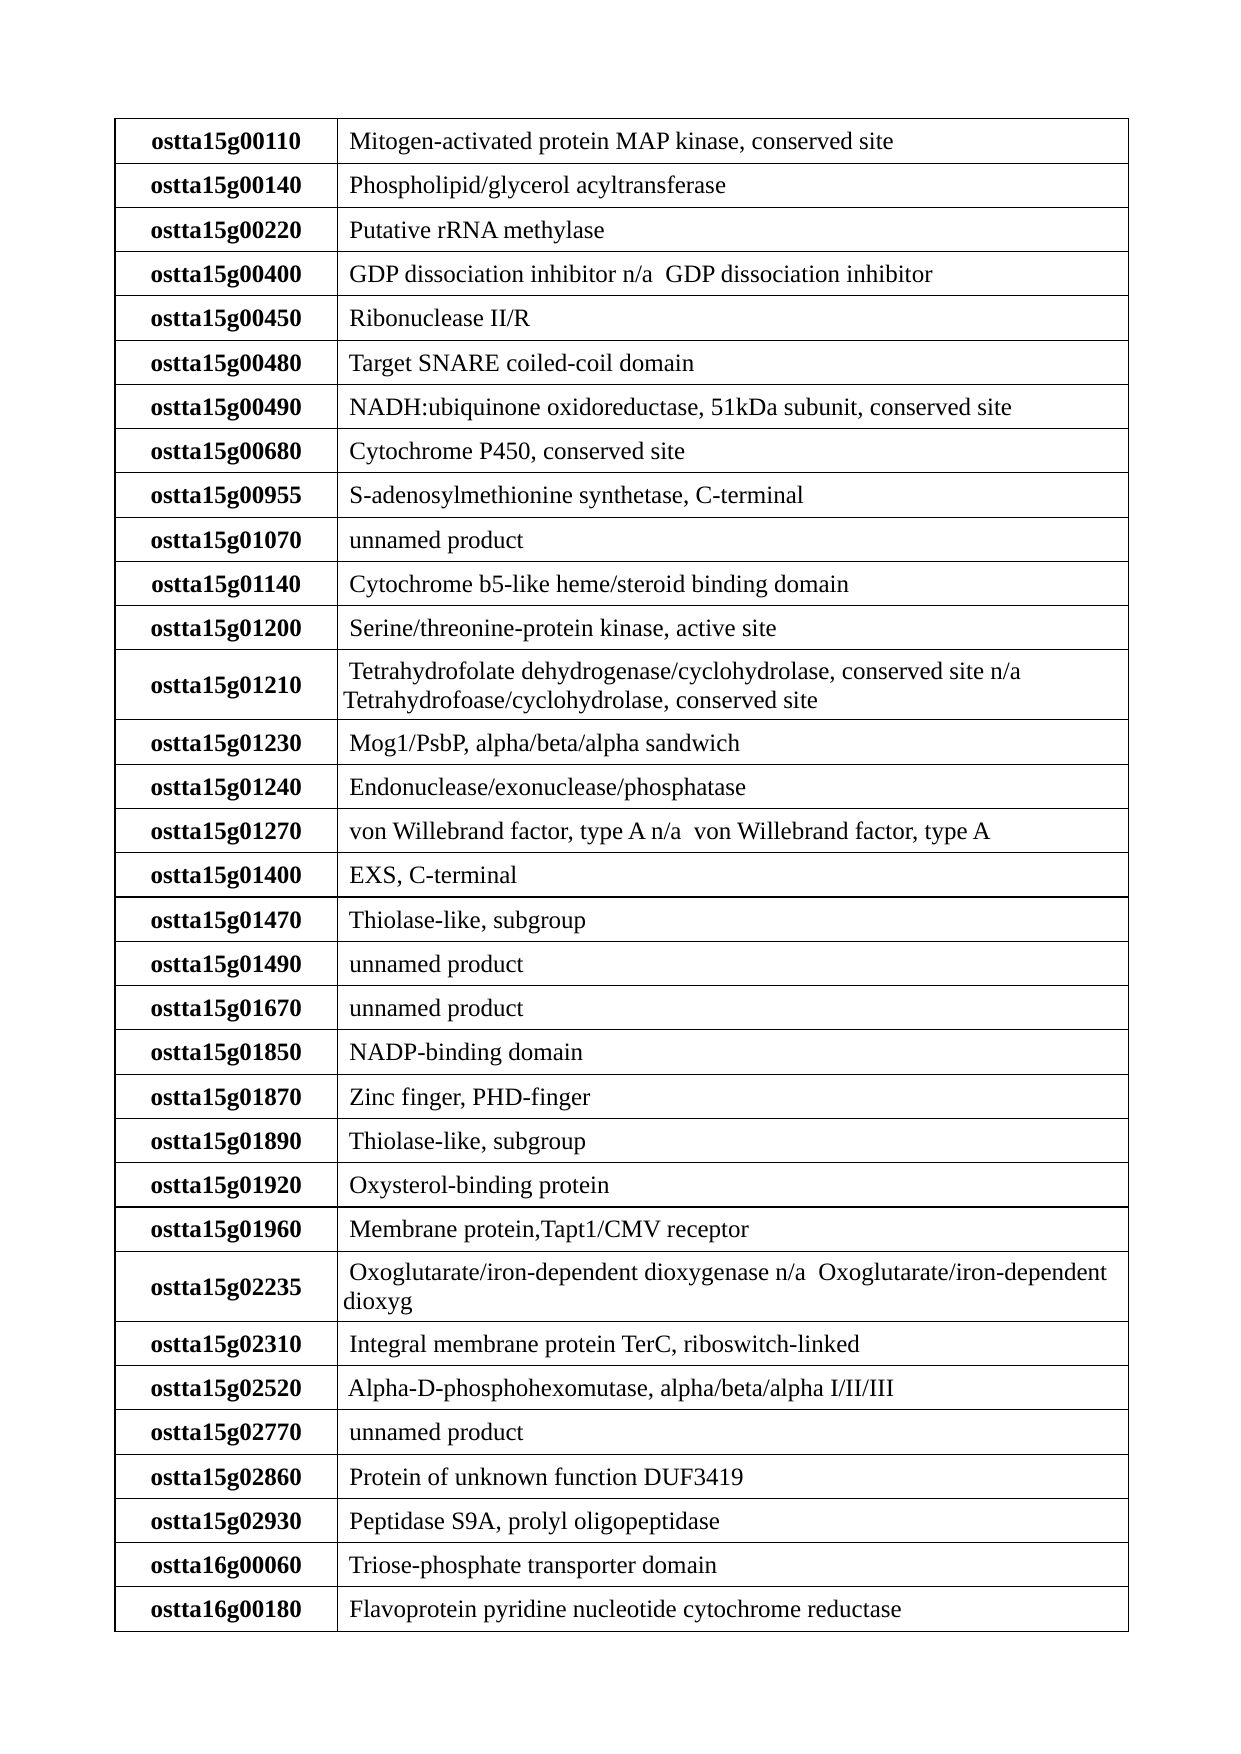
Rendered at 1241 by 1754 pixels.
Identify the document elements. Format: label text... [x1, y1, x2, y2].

table_cell [1129, 163, 1240, 207]
table_cell [1129, 251, 1240, 295]
table_cell [1129, 808, 1240, 852]
table_cell [1129, 1321, 1240, 1365]
table_cell Phospholipid/glycerol acyltransferase [338, 164, 1128, 207]
table_cell [1129, 1542, 1240, 1586]
table_cell ostta15g01470 [116, 898, 337, 941]
table_cell ostta15g00400 [116, 252, 337, 295]
table_cell ostta15g02520 [116, 1366, 337, 1409]
table_cell ostta15g00220 [116, 208, 337, 251]
table_cell ostta15g01670 [116, 986, 337, 1029]
table_cell [1129, 340, 1240, 384]
table_cell NADH:ubiquinone oxidoreductase, 51kDa subunit, conserved site [338, 385, 1128, 428]
table_cell Cytochrome P450, conserved site [338, 429, 1128, 472]
table_cell Cytochrome b5-like heme/steroid binding domain [338, 562, 1128, 605]
table_cell Thiolase-like, subgroup [338, 1119, 1128, 1162]
table_cell Putative rRNA methylase [338, 208, 1128, 251]
table_cell NADP-binding domain [338, 1030, 1128, 1073]
table_cell Ribonuclease II/R [338, 296, 1128, 339]
table_cell ostta15g01870 [116, 1075, 337, 1118]
table_cell [1129, 985, 1240, 1029]
table_cell ostta15g01240 [116, 765, 337, 808]
table_cell ostta15g00955 [116, 473, 337, 517]
table_cell Target SNARE coiled-coil domain [338, 341, 1128, 384]
table_cell ostta15g01230 [116, 720, 337, 764]
table_cell Membrane protein,Tapt1/CMV receptor [338, 1208, 1128, 1251]
table_cell ostta15g01490 [116, 942, 337, 985]
table_cell Protein of unknown function DUF3419 [338, 1455, 1128, 1498]
table_cell S-adenosylmethionine synthetase, C-terminal [338, 473, 1128, 517]
table_cell [1129, 1251, 1240, 1321]
table_cell ostta15g00450 [116, 296, 337, 339]
table_cell Zinc finger, PHD-finger [338, 1075, 1128, 1118]
table_cell Oxysterol-binding protein [338, 1163, 1128, 1206]
table_cell ostta15g02235 [116, 1252, 337, 1321]
table_cell ostta15g01890 [116, 1119, 337, 1162]
table_cell [1129, 295, 1240, 339]
table_cell EXS, C-terminal [338, 853, 1128, 896]
table_cell Triose-phosphate transporter domain [338, 1543, 1128, 1586]
table_cell [1129, 1454, 1240, 1498]
table_cell Oxoglutarate/iron-dependent dioxygenase n/a Oxoglutarate/iron-dependent dioxyg [338, 1252, 1128, 1321]
table_cell ostta15g01200 [116, 606, 337, 649]
table_cell [1129, 719, 1240, 764]
table_cell ostta15g01140 [116, 562, 337, 605]
table_cell [1129, 428, 1240, 472]
table_cell GDP dissociation inhibitor n/a GDP dissociation inhibitor [338, 252, 1128, 295]
table_cell [1129, 207, 1240, 251]
table_cell [1129, 1586, 1240, 1631]
table_cell [1129, 896, 1240, 941]
table_cell [1129, 1498, 1240, 1542]
table_cell unnamed product [338, 986, 1128, 1029]
table_cell [1129, 1206, 1240, 1251]
table_cell Tetrahydrofolate dehydrogenase/cyclohydrolase, conserved site n/a Tetrahydrofoase/cyclohydrolase, conserved site [338, 650, 1128, 719]
table_cell [1129, 1162, 1240, 1206]
table_cell Mitogen-activated protein MAP kinase, conserved site [338, 119, 1128, 162]
table_cell [1129, 517, 1240, 561]
table_cell ostta15g00140 [116, 164, 337, 207]
table_cell ostta16g00180 [116, 1587, 337, 1631]
table_cell [1129, 1029, 1240, 1073]
table_cell ostta15g01210 [116, 650, 337, 719]
table_cell [1129, 1365, 1240, 1409]
table_cell [1129, 1074, 1240, 1118]
table_cell [1129, 764, 1240, 808]
table_cell ostta15g01400 [116, 853, 337, 896]
table_cell Thiolase-like, subgroup [338, 898, 1128, 941]
table_cell [1129, 1409, 1240, 1453]
table_cell ostta15g02860 [116, 1455, 337, 1498]
table_cell ostta15g01920 [116, 1163, 337, 1206]
table_cell [1129, 852, 1240, 896]
table_cell ostta15g00110 [116, 119, 337, 162]
table_cell [1129, 941, 1240, 985]
table_cell ostta15g00480 [116, 341, 337, 384]
table_cell [1129, 605, 1240, 649]
table_cell [1129, 472, 1240, 517]
table_cell unnamed product [338, 942, 1128, 985]
table_cell [1129, 384, 1240, 428]
table_cell ostta15g01850 [116, 1030, 337, 1073]
table_cell Alpha-D-phosphohexomutase, alpha/beta/alpha I/II/III [338, 1366, 1128, 1409]
table_cell ostta15g02770 [116, 1410, 337, 1453]
table_cell ostta16g00060 [116, 1543, 337, 1586]
table_cell Integral membrane protein TerC, riboswitch-linked [338, 1322, 1128, 1365]
table_cell ostta15g00680 [116, 429, 337, 472]
table_cell [1129, 561, 1240, 605]
table_cell von Willebrand factor, type A n/a von Willebrand factor, type A [338, 809, 1128, 852]
table_cell ostta15g00490 [116, 385, 337, 428]
table_cell unnamed product [338, 518, 1128, 561]
table_cell [1129, 649, 1240, 719]
table_cell unnamed product [338, 1410, 1128, 1453]
table_cell ostta15g02310 [116, 1322, 337, 1365]
table_cell ostta15g01070 [116, 518, 337, 561]
table_cell [1129, 1118, 1240, 1162]
table_cell ostta15g02930 [116, 1499, 337, 1542]
table_cell Flavoprotein pyridine nucleotide cytochrome reductase [338, 1587, 1128, 1631]
table_cell Endonuclease/exonuclease/phosphatase [338, 765, 1128, 808]
table_cell Peptidase S9A, prolyl oligopeptidase [338, 1499, 1128, 1542]
table_cell ostta15g01960 [116, 1208, 337, 1251]
table_cell ostta15g01270 [116, 809, 337, 852]
table_cell [1129, 118, 1240, 162]
table_cell Serine/threonine-protein kinase, active site [338, 606, 1128, 649]
table_cell Mog1/PsbP, alpha/beta/alpha sandwich [338, 720, 1128, 764]
